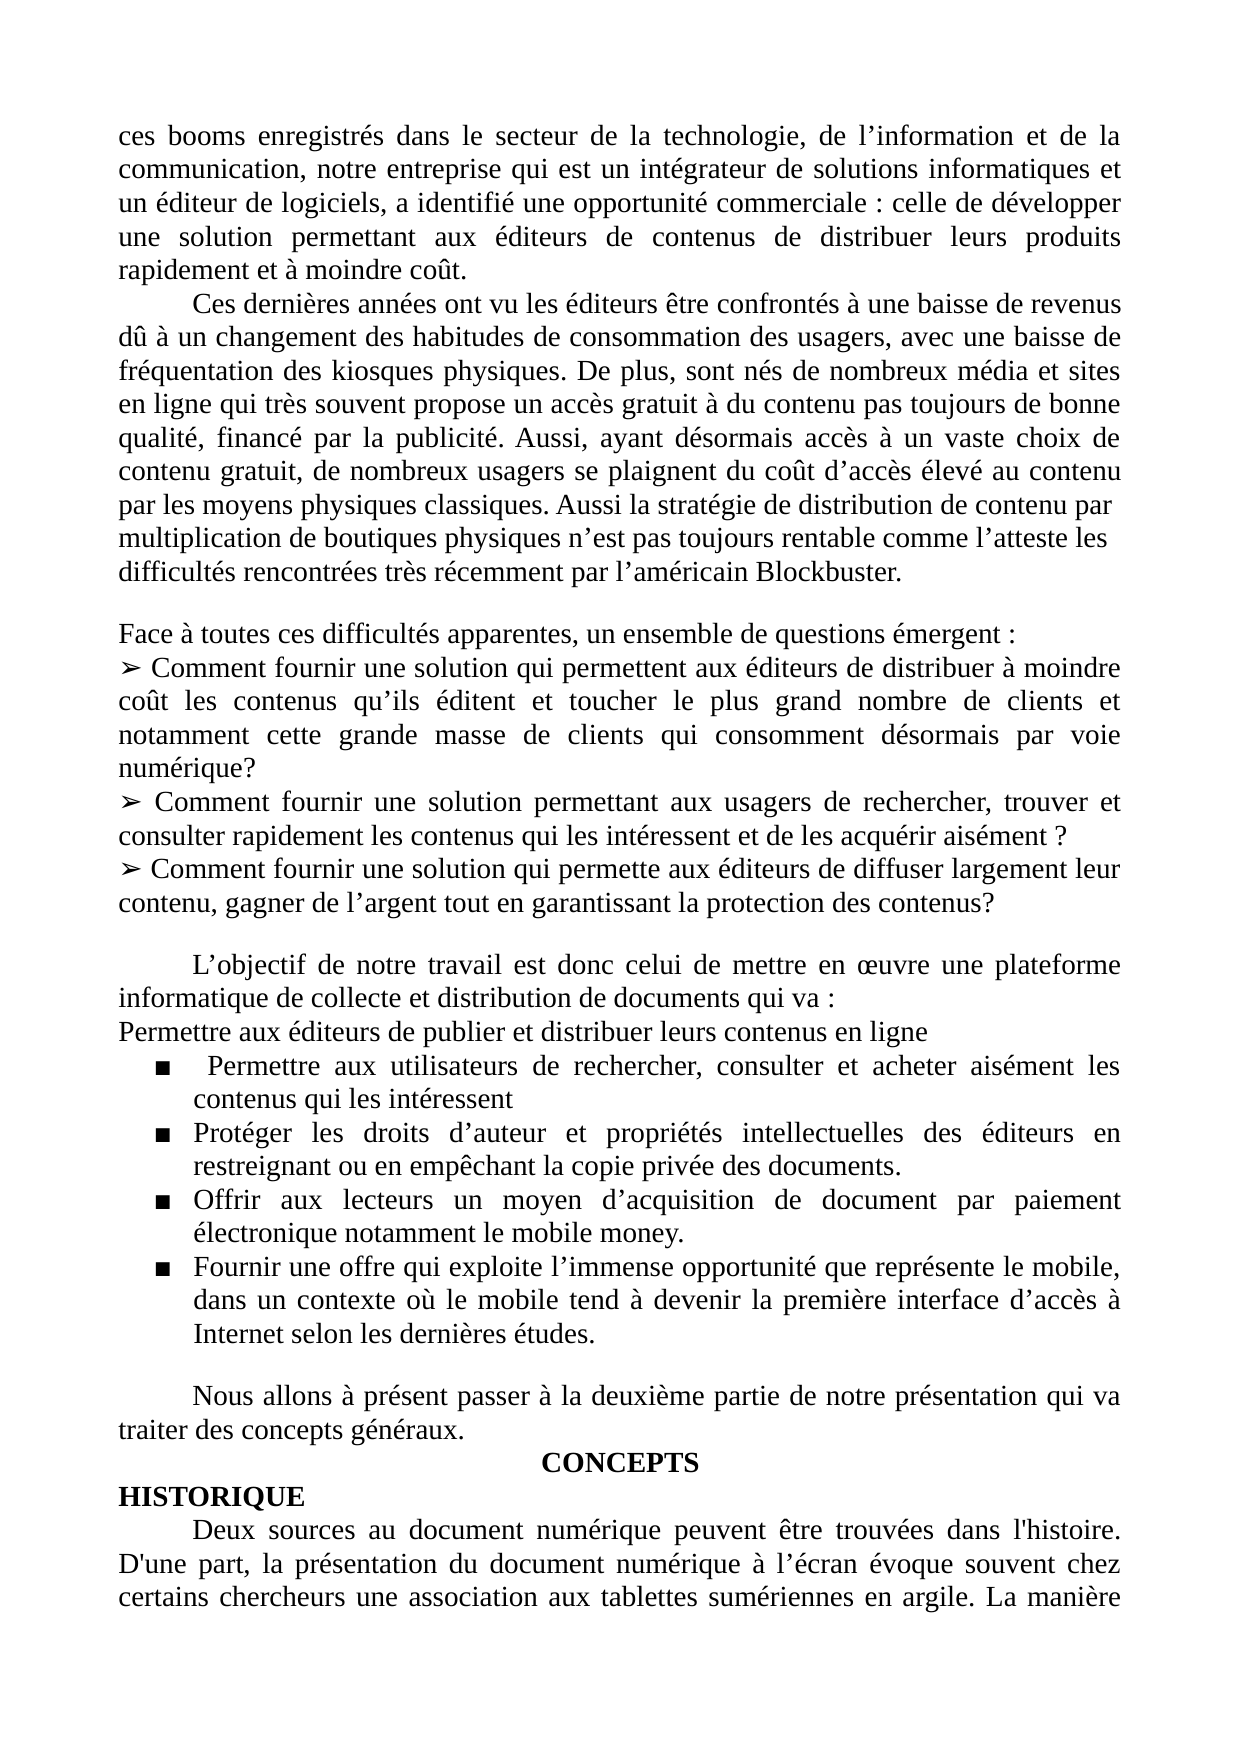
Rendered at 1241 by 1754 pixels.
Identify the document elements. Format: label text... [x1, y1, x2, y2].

text Ces dernières années ont vu les éditeurs être confrontés à une baisse de revenus dû à un changement des habitudes de consommation des usagers, avec une baisse de fréquentation des kiosques physiques. De plus, sont nés de nombreux média et sites en ligne qui très souvent propose un accès gratuit à du contenu pas toujours de bonne qualité, financé par la publicité. Aussi, ayant désormais accès à un vaste choix de contenu gratuit, de nombreux usagers se plaignent du coût d’accès élevé au contenu par les moyens physiques classiques. Aussi la stratégie de distribution de contenu par [118, 286, 1122, 521]
list Protéger les droits d’auteur et propriétés intellectuelles des éditeurs en restreignant ou en empêchant la copie privée des documents. [156, 1115, 1122, 1182]
text ➢ Comment fournir une solution qui permettent aux éditeurs de distribuer à moindre coût les contenus qu’ils éditent et toucher le plus grand nombre de clients et notamment cette grande masse de clients qui consomment désormais par voie numérique? [118, 650, 1122, 784]
text Deux sources au document numérique peuvent être trouvées dans l'histoire. D'une part, la présentation du document numérique à l’écran évoque souvent chez certains chercheurs une association aux tablettes sumériennes en argile. La manière [118, 1512, 1122, 1613]
text Nous allons à présent passer à la deuxième partie de notre présentation qui va traiter des concepts généraux. [118, 1378, 1122, 1445]
text ces booms enregistrés dans le secteur de la technologie, de l’information et de la communication, notre entreprise qui est un intégrateur de solutions informatiques et un éditeur de logiciels, a identifié une opportunité commerciale : celle de développer une solution permettant aux éditeurs de contenus de distribuer leurs produits rapidement et à moindre coût. [118, 118, 1122, 286]
text Face à toutes ces difficultés apparentes, un ensemble de questions émergent : [118, 616, 1122, 650]
text Permettre aux éditeurs de publier et distribuer leurs contenus en ligne [118, 1014, 1122, 1048]
list Permettre aux utilisateurs de rechercher, consulter et acheter aisément les contenus qui les intéressent [156, 1048, 1122, 1115]
list Offrir aux lecteurs un moyen d’acquisition de document par paiement électronique notamment le mobile money. [156, 1182, 1122, 1249]
text CONCEPTS [118, 1445, 1122, 1479]
list Fournir une offre qui exploite l’immense opportunité que représente le mobile, dans un contexte où le mobile tend à devenir la première interface d’accès à Internet selon les dernières études. [156, 1249, 1122, 1349]
text L’objectif de notre travail est donc celui de mettre en œuvre une plateforme informatique de collecte et distribution de documents qui va : [118, 947, 1122, 1014]
text ➢ Comment fournir une solution permettant aux usagers de rechercher, trouver et consulter rapidement les contenus qui les intéressent et de les acquérir aisément ? [118, 784, 1122, 851]
text difficultés rencontrées très récemment par l’américain Blockbuster. [118, 554, 1122, 588]
text multiplication de boutiques physiques n’est pas toujours rentable comme l’atteste les [118, 521, 1122, 554]
text ➢ Comment fournir une solution qui permette aux éditeurs de diffuser largement leur contenu, gagner de l’argent tout en garantissant la protection des contenus? [118, 851, 1122, 918]
text HISTORIQUE [118, 1479, 1122, 1512]
